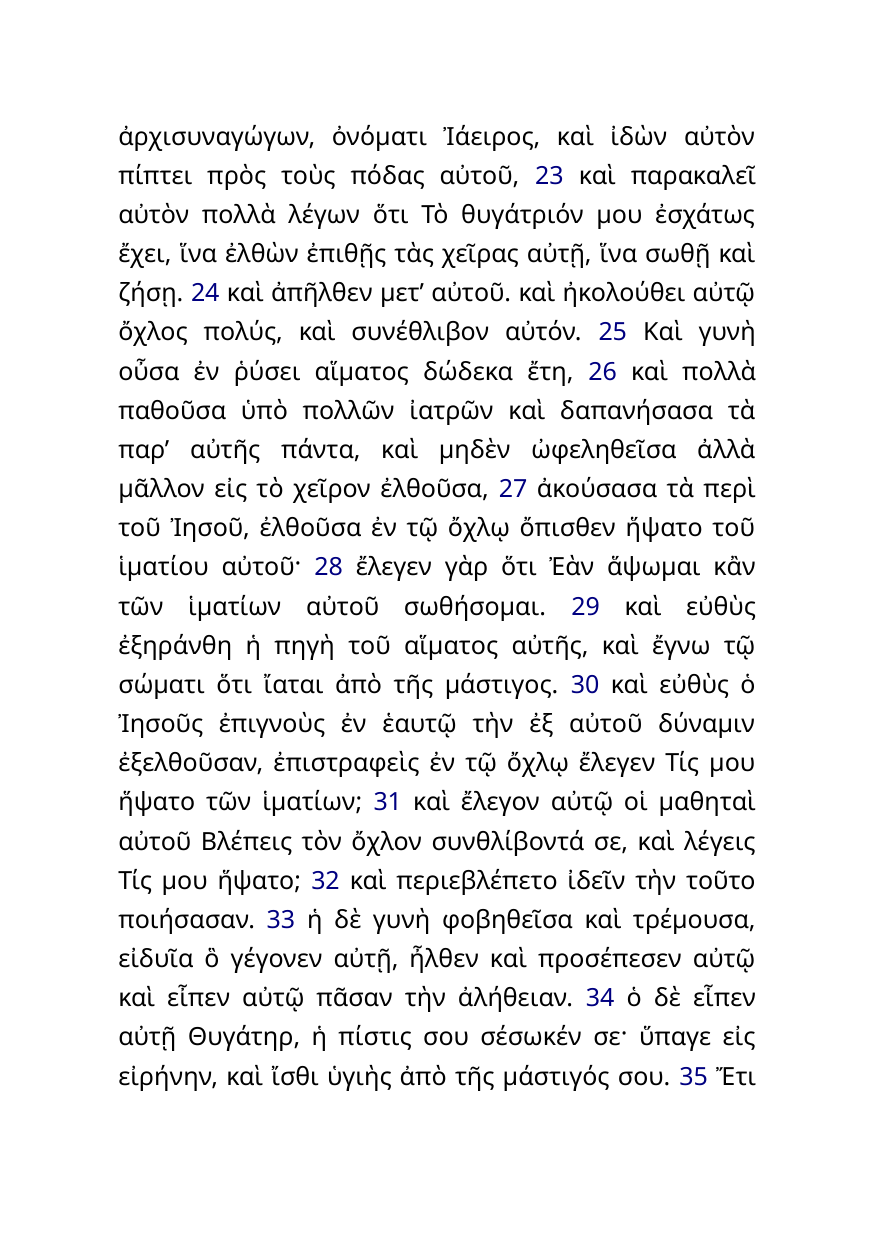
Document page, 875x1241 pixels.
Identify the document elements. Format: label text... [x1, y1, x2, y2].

text ἀρχισυναγώγων, ὀνόματι Ἰάειρος, καὶ ἰδὼν αὐτὸν πίπτει πρὸς τοὺς πόδας αὐτοῦ, 23 καὶ παρακαλεῖ αὐτὸν πολλὰ λέγων ὅτι Τὸ θυγάτριόν μου ἐσχάτως ἔχει, ἵνα ἐλθὼν ἐπιθῇς τὰς χεῖρας αὐτῇ, ἵνα σωθῇ καὶ ζήσῃ. 24 καὶ ἀπῆλθεν μετ’ αὐτοῦ. καὶ ἠκολούθει αὐτῷ ὄχλος πολύς, καὶ συνέθλιβον αὐτόν. 25 Καὶ γυνὴ οὖσα ἐν ῥύσει αἵματος δώδεκα ἔτη, 26 καὶ πολλὰ παθοῦσα ὑπὸ πολλῶν ἰατρῶν καὶ δαπανήσασα τὰ παρ’ αὐτῆς πάντα, καὶ μηδὲν ὠφεληθεῖσα ἀλλὰ μᾶλλον εἰς τὸ χεῖρον ἐλθοῦσα, 27 ἀκούσασα τὰ περὶ τοῦ Ἰησοῦ, ἐλθοῦσα ἐν τῷ ὄχλῳ ὄπισθεν ἥψατο τοῦ ἱματίου αὐτοῦ· 28 ἔλεγεν γὰρ ὅτι Ἐὰν ἅψωμαι κἂν τῶν ἱματίων αὐτοῦ σωθήσομαι. 29 καὶ εὐθὺς ἐξηράνθη ἡ πηγὴ τοῦ αἵματος αὐτῆς, καὶ ἔγνω τῷ σώματι ὅτι ἴαται ἀπὸ τῆς μάστιγος. 30 καὶ εὐθὺς ὁ Ἰησοῦς ἐπιγνοὺς ἐν ἑαυτῷ τὴν ἐξ αὐτοῦ δύναμιν ἐξελθοῦσαν, ἐπιστραφεὶς ἐν τῷ ὄχλῳ ἔλεγεν Τίς μου ἥψατο τῶν ἱματίων; 31 καὶ ἔλεγον αὐτῷ οἱ μαθηταὶ αὐτοῦ Βλέπεις τὸν ὄχλον συνθλίβοντά σε, καὶ λέγεις Τίς μου ἥψατο; 32 καὶ περιεβλέπετο ἰδεῖν τὴν τοῦτο ποιήσασαν. 33 ἡ δὲ γυνὴ φοβηθεῖσα καὶ τρέμουσα, εἰδυῖα ὃ γέγονεν αὐτῇ, ἦλθεν καὶ προσέπεσεν αὐτῷ καὶ εἶπεν αὐτῷ πᾶσαν τὴν ἀλήθειαν. 34 ὁ δὲ εἶπεν αὐτῇ Θυγάτηρ, ἡ πίστις σου σέσωκέν σε· ὕπαγε εἰς εἰρήνην, καὶ ἴσθι ὑγιὴς ἀπὸ τῆς μάστιγός σου. 35 Ἔτι [118, 118, 756, 1092]
